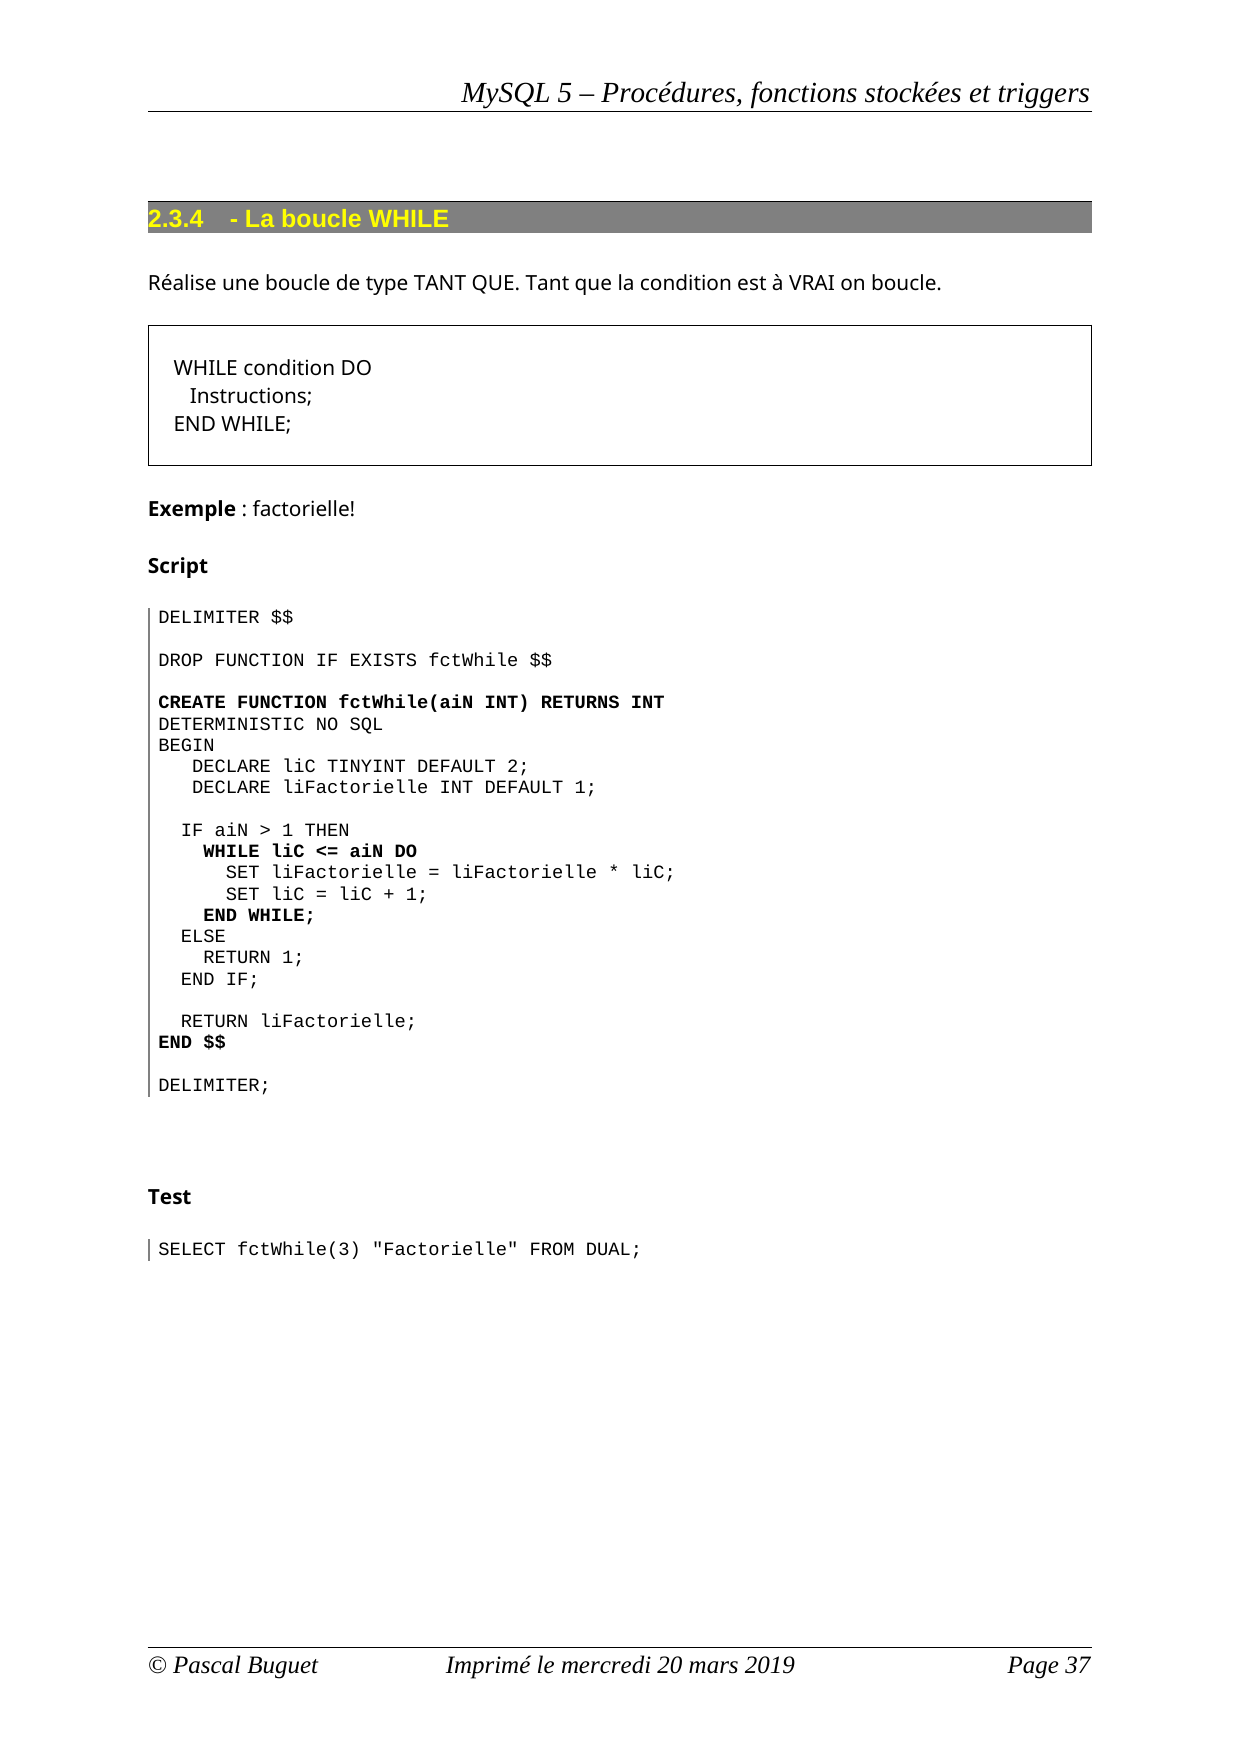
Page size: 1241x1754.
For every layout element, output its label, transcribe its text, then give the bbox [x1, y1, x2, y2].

text DETERMINISTIC NO SQL [150, 714, 1092, 736]
text END WHILE; [150, 906, 1092, 927]
text IF aiN > 1 THEN [150, 821, 1092, 842]
text END IF; [150, 969, 1092, 991]
text WHILE condition DO [149, 326, 1091, 353]
text Script [148, 551, 1092, 580]
text END $$ [150, 1033, 1092, 1054]
text SELECT fctWhile(3) "Factorielle" FROM DUAL; [150, 1239, 1092, 1261]
text RETURN liFactorielle; [150, 1012, 1092, 1033]
text CREATE FUNCTION fctWhile(aiN INT) RETURNS INT [150, 693, 1092, 714]
text ELSE [150, 927, 1092, 948]
text BEGIN [150, 736, 1092, 757]
text SET liFactorielle = liFactorielle * liC; [150, 863, 1092, 884]
text WHILE liC <= aiN DO [150, 842, 1092, 863]
text DROP FUNCTION IF EXISTS fctWhile $$ [150, 651, 1092, 672]
text DELIMITER $$ [150, 608, 1092, 629]
text Instructions; [149, 353, 1091, 381]
text DECLARE liFactorielle INT DEFAULT 1; [150, 778, 1092, 799]
text SET liC = liC + 1; [150, 884, 1092, 906]
text Exemple : factorielle! [148, 494, 1092, 523]
subtitle - La boucle WHILE [148, 202, 1092, 233]
text DECLARE liC TINYINT DEFAULT 2; [150, 757, 1092, 778]
text END WHILE; [149, 381, 1091, 465]
text Test [148, 1182, 1092, 1211]
text DELIMITER; [150, 1076, 1092, 1097]
text RETURN 1; [150, 948, 1092, 969]
text Réalise une boucle de type TANT QUE. Tant que la condition est à VRAI on boucle. [148, 268, 1092, 296]
